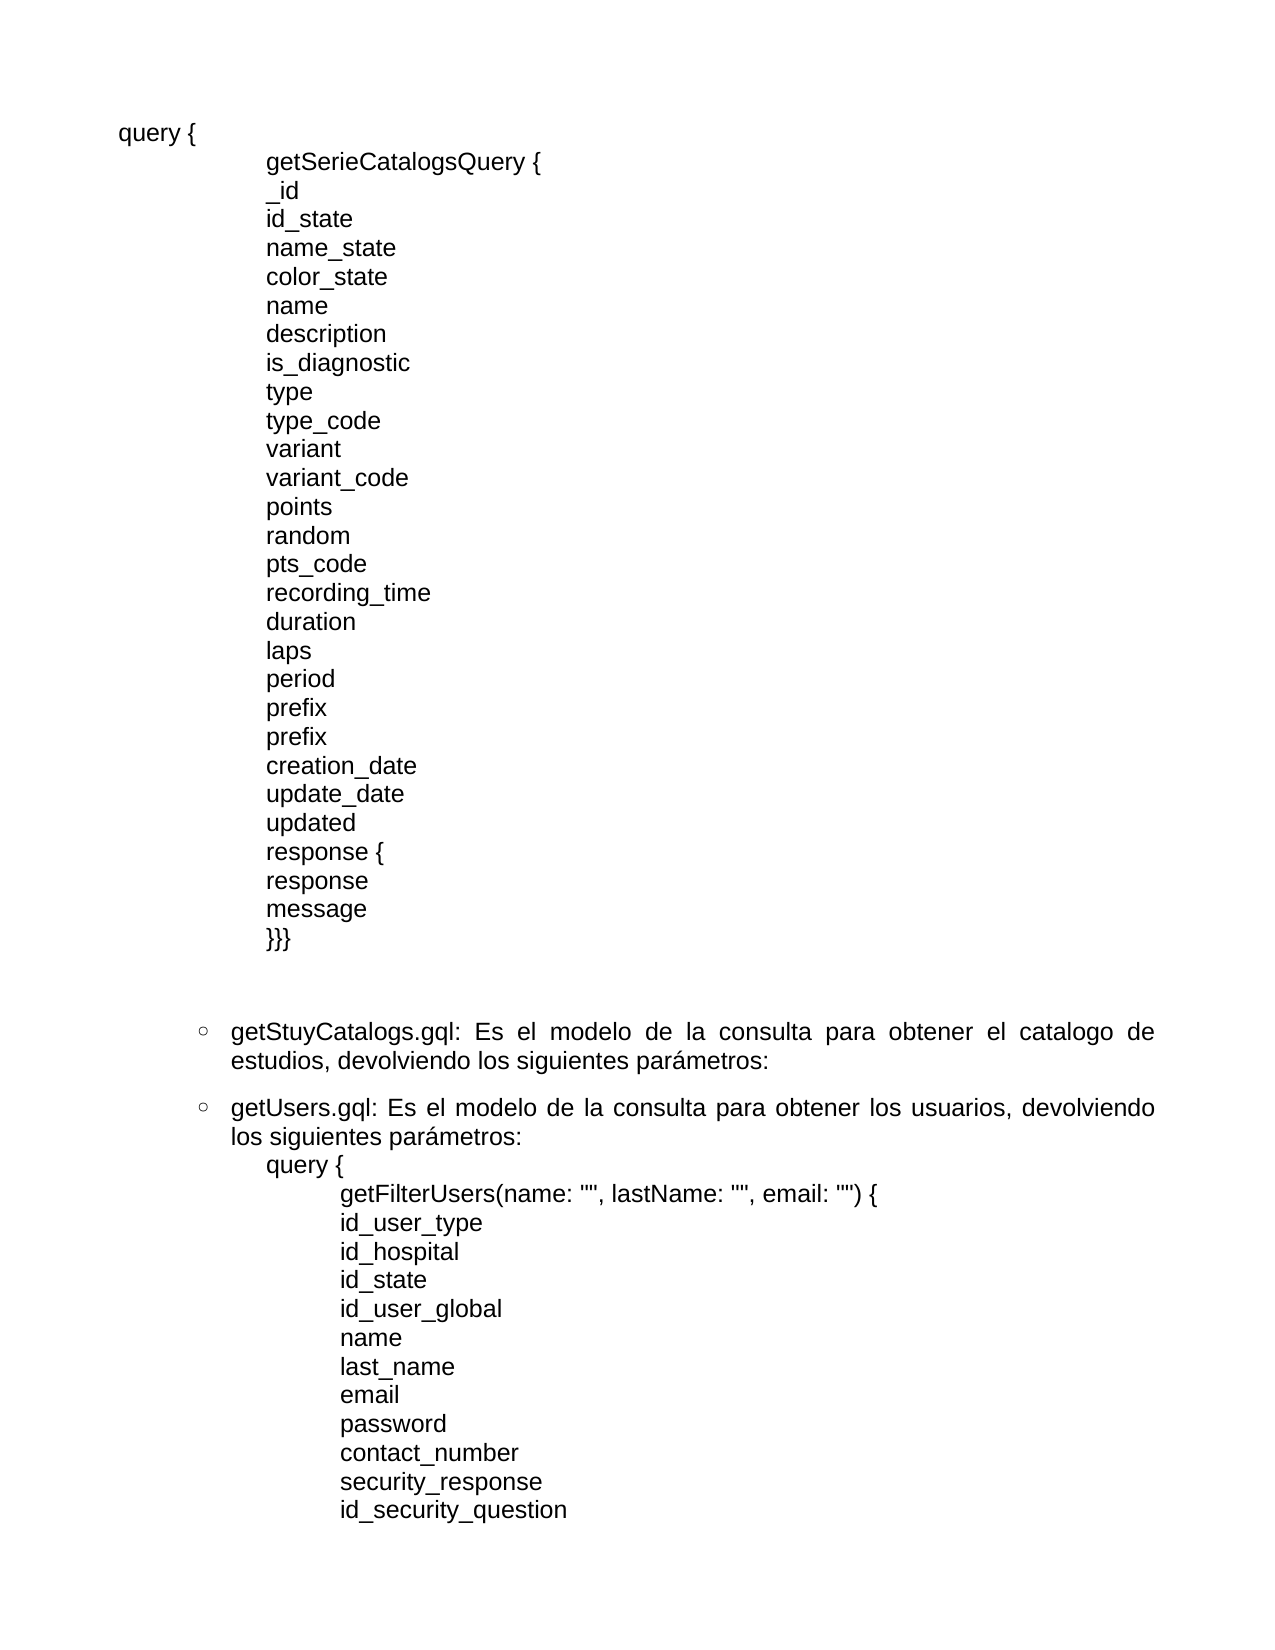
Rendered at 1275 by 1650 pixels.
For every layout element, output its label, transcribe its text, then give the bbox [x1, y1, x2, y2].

text response [266, 866, 1157, 894]
text query { [118, 118, 1157, 147]
text random [266, 521, 1157, 549]
text getSerieCatalogsQuery { [266, 147, 1157, 176]
text id_user_type [340, 1208, 1157, 1237]
text id_state [266, 204, 1157, 233]
text points [266, 492, 1157, 521]
list getStuyCatalogs.gql: Es el modelo de la consulta para obtener el catalogo de estudios, devolviendo los siguientes parámetros: [193, 1017, 1157, 1075]
text password [340, 1409, 1157, 1438]
text message [266, 894, 1157, 923]
text id_state [340, 1266, 1157, 1294]
text laps [266, 636, 1157, 664]
text variant_code [266, 463, 1157, 492]
text prefix [266, 693, 1157, 722]
text name [340, 1323, 1157, 1352]
text creation_date [266, 751, 1157, 779]
text prefix [266, 722, 1157, 751]
text contact_number [340, 1438, 1157, 1467]
text }}} [266, 923, 1157, 952]
text variant [266, 434, 1157, 463]
text last_name [340, 1352, 1157, 1381]
text type [266, 377, 1157, 406]
text update_date [266, 779, 1157, 808]
text name_state [266, 233, 1157, 262]
text description [266, 319, 1157, 348]
text query { [118, 1151, 1157, 1179]
text name [266, 291, 1157, 319]
text type_code [266, 406, 1157, 434]
text id_user_global [340, 1294, 1157, 1323]
text response { [266, 837, 1157, 866]
text is_diagnostic [266, 348, 1157, 377]
text _id [266, 176, 1157, 204]
text period [266, 664, 1157, 693]
text getFilterUsers(name: "", lastName: "", email: "") { [340, 1179, 1157, 1208]
text id_security_question [340, 1496, 1157, 1524]
text color_state [266, 262, 1157, 291]
text id_hospital [340, 1237, 1157, 1266]
text recording_time [266, 578, 1157, 607]
text updated [266, 808, 1157, 837]
list getUsers.gql: Es el modelo de la consulta para obtener los usuarios, devolviendo los siguientes parámetros: [193, 1093, 1157, 1151]
text email [340, 1381, 1157, 1409]
text pts_code [266, 549, 1157, 578]
text security_response [340, 1467, 1157, 1496]
text duration [266, 607, 1157, 636]
